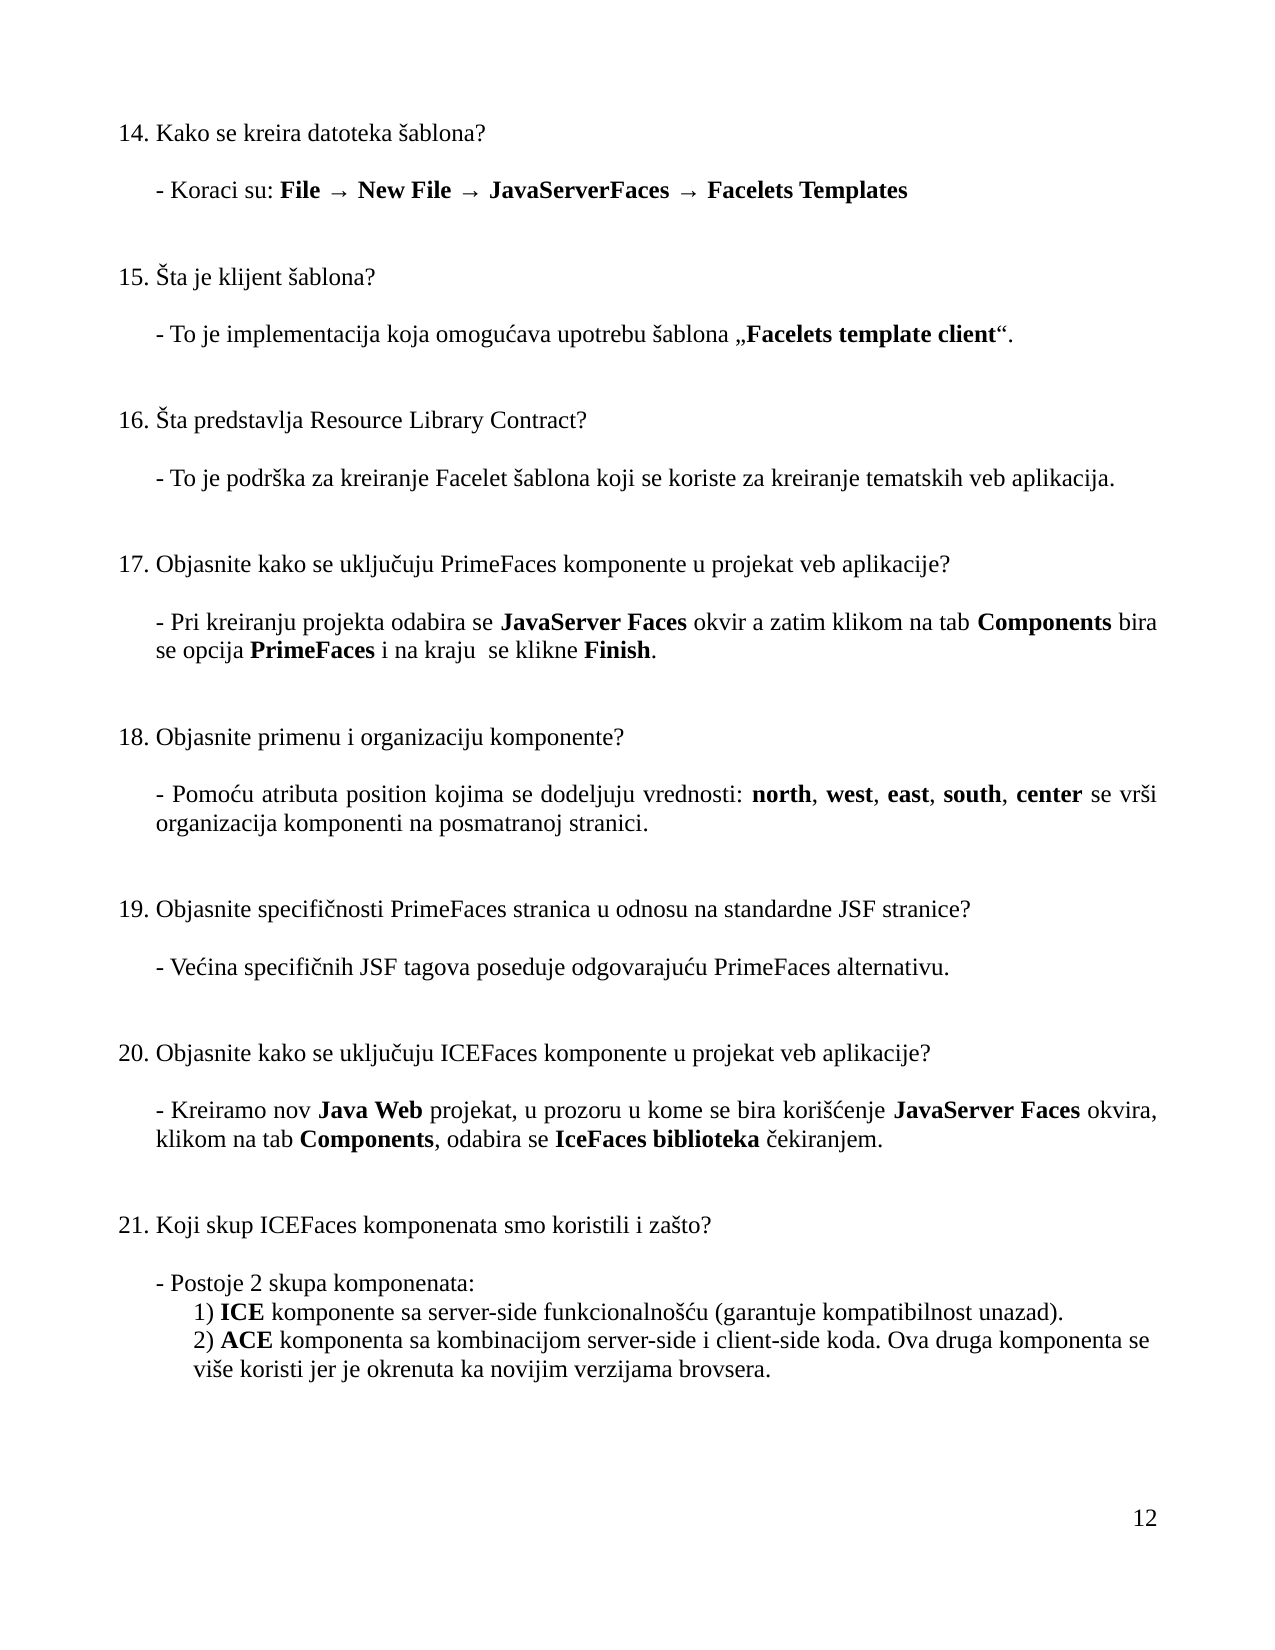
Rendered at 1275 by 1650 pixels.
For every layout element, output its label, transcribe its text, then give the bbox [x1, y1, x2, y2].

text 19. Objasnite specifičnosti PrimeFaces stranica u odnosu na standardne JSF stranice? [118, 894, 1157, 923]
text 14. Kako se kreira datoteka šablona? [118, 118, 1157, 147]
text - Koraci su: File → New File → JavaServerFaces → Facelets Templates [156, 176, 1157, 204]
text - Kreiramo nov Java Web projekat, u prozoru u kome se bira korišćenje JavaServer Faces okvira, klikom na tab Components, odabira se IceFaces biblioteka čekiranjem. [156, 1096, 1157, 1153]
text 17. Objasnite kako se uključuju PrimeFaces komponente u projekat veb aplikacije? [118, 549, 1157, 578]
text - Većina specifičnih JSF tagova poseduje odgovarajuću PrimeFaces alternativu. [156, 952, 1157, 981]
text 18. Objasnite primenu i organizaciju komponente? [118, 722, 1157, 751]
text 21. Koji skup ICEFaces komponenata smo koristili i zašto? [118, 1211, 1157, 1239]
text - Pri kreiranju projekta odabira se JavaServer Faces okvir a zatim klikom na tab Components bira se opcija PrimeFaces i na kraju se klikne Finish. [156, 607, 1157, 664]
text - To je implementacija koja omogućava upotrebu šablona „Facelets template client“. [156, 319, 1157, 348]
text 15. Šta je klijent šablona? [118, 262, 1157, 291]
text 2) ACE komponenta sa kombinacijom server-side i client-side koda. Ova druga komponenta se više koristi jer je okrenuta ka novijim verzijama brovsera. [118, 1326, 1157, 1383]
text 1) ICE komponente sa server-side funkcionalnošću (garantuje kompatibilnost unazad). [118, 1297, 1157, 1326]
text - Pomoću atributa position kojima se dodeljuju vrednosti: north, west, east, south, center se vrši organizacija komponenti na posmatranoj stranici. [156, 779, 1157, 837]
text - Postoje 2 skupa komponenata: [156, 1268, 1157, 1297]
text 20. Objasnite kako se uključuju ICEFaces komponente u projekat veb aplikacije? [118, 1038, 1157, 1067]
text 16. Šta predstavlja Resource Library Contract? [118, 406, 1157, 434]
text - To je podrška za kreiranje Facelet šablona koji se koriste za kreiranje tematskih veb aplikacija. [156, 463, 1157, 492]
